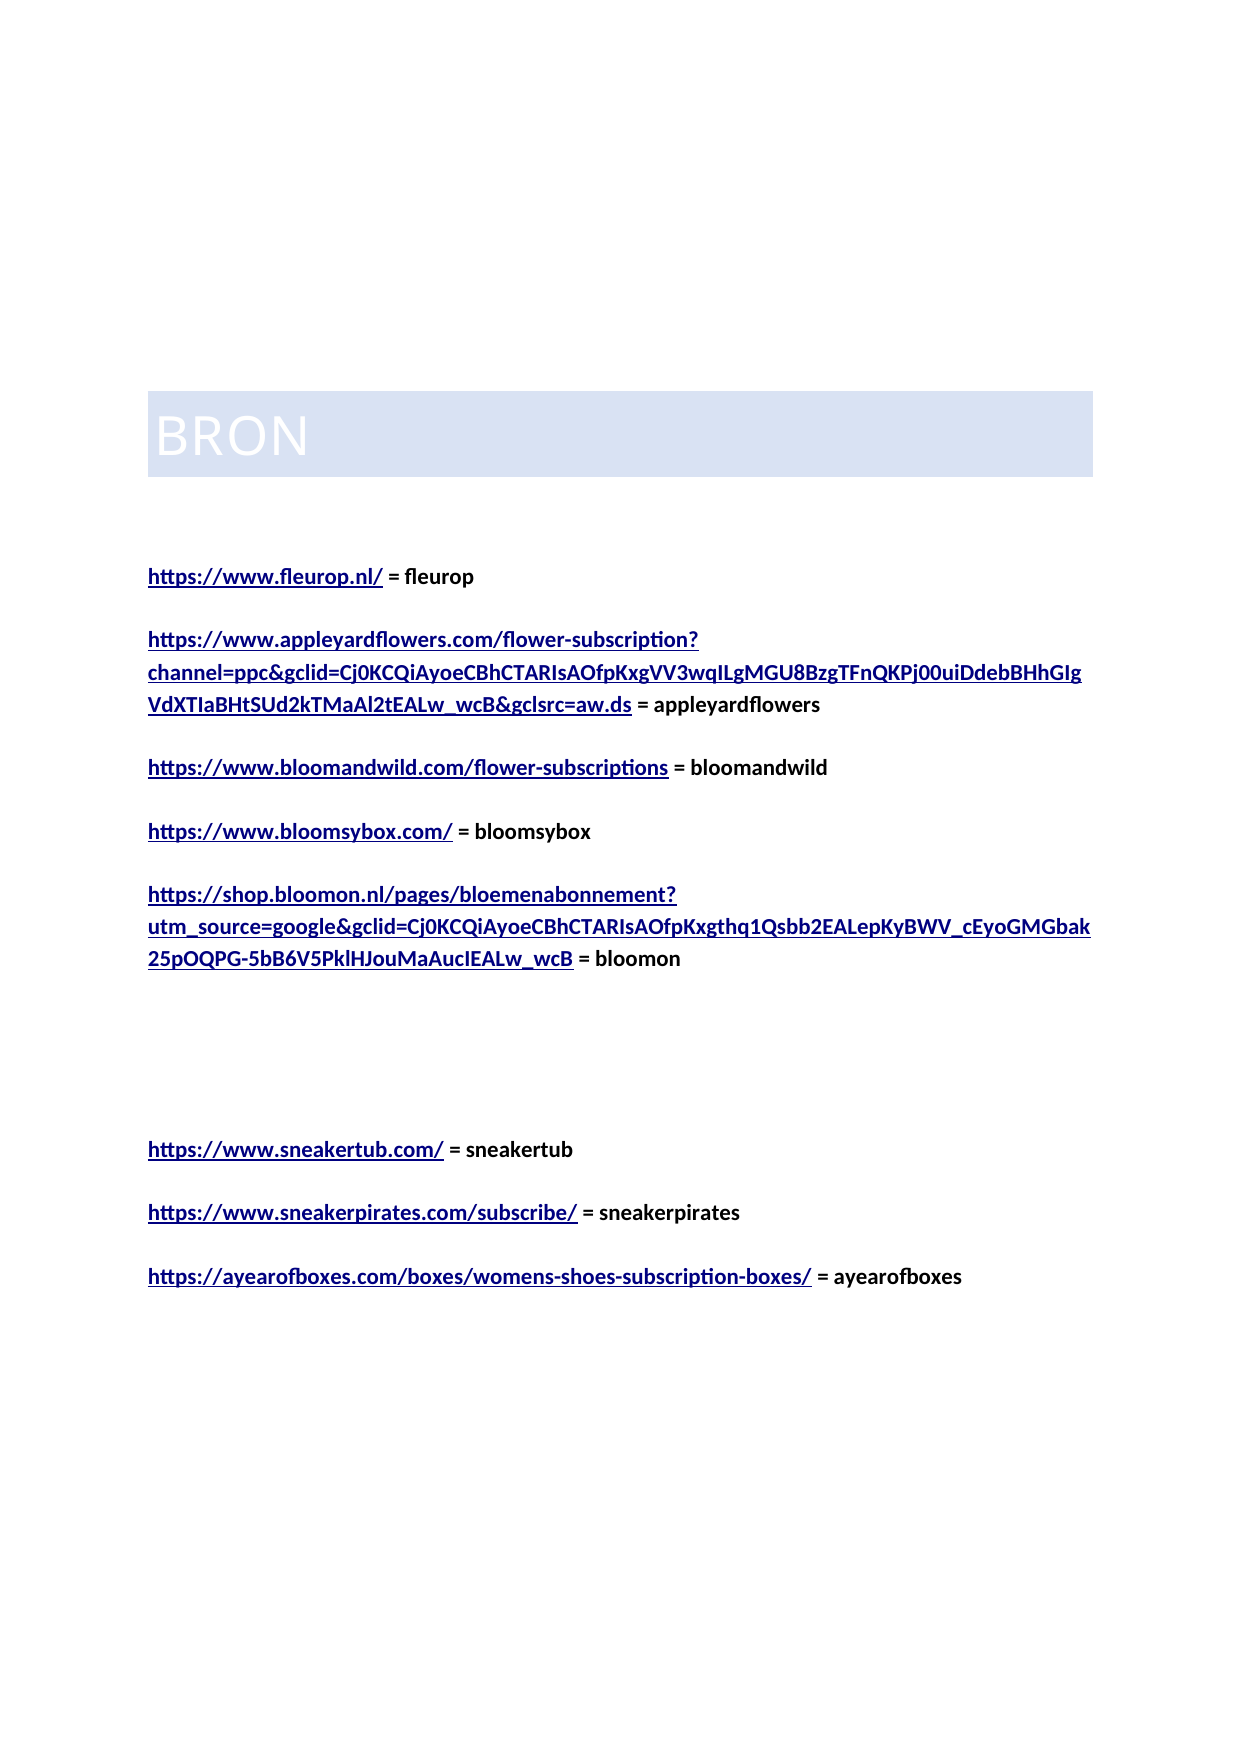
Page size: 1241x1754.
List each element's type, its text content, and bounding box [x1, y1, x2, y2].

subtitle Bron [154, 397, 1086, 471]
text https://ayearofboxes.com/boxes/womens-shoes-subscription-boxes/ = ayearofboxes [148, 1262, 1093, 1290]
text https://www.appleyardflowers.com/flower-subscription?channel=ppc&gclid=Cj0KCQiAyoeCBhCTARIsAOfpKxgVV3wqILgMGU8BzgTFnQKPj00uiDdebBHhGIgVdXTIaBHtSUd2kTMaAl2tEALw_wcB&gclsrc=aw.ds = appleyardflowers [148, 626, 1093, 718]
text https://www.sneakertub.com/ = sneakertub [148, 1135, 1093, 1163]
text https://www.bloomandwild.com/flower-subscriptions = bloomandwild [148, 753, 1093, 781]
text https://www.fleurop.nl/ = fleurop [148, 562, 1093, 590]
text https://www.sneakerpirates.com/subscribe/ = sneakerpirates [148, 1198, 1093, 1226]
text https://shop.bloomon.nl/pages/bloemenabonnement?utm_source=google&gclid=Cj0KCQiAyoeCBhCTARIsAOfpKxgthq1Qsbb2EALepKyBWV_cEyoGMGbak25pOQPG-5bB6V5PklHJouMaAucIEALw_wcB = bloomon [148, 880, 1093, 973]
text https://www.bloomsybox.com/ = bloomsybox [148, 817, 1093, 845]
